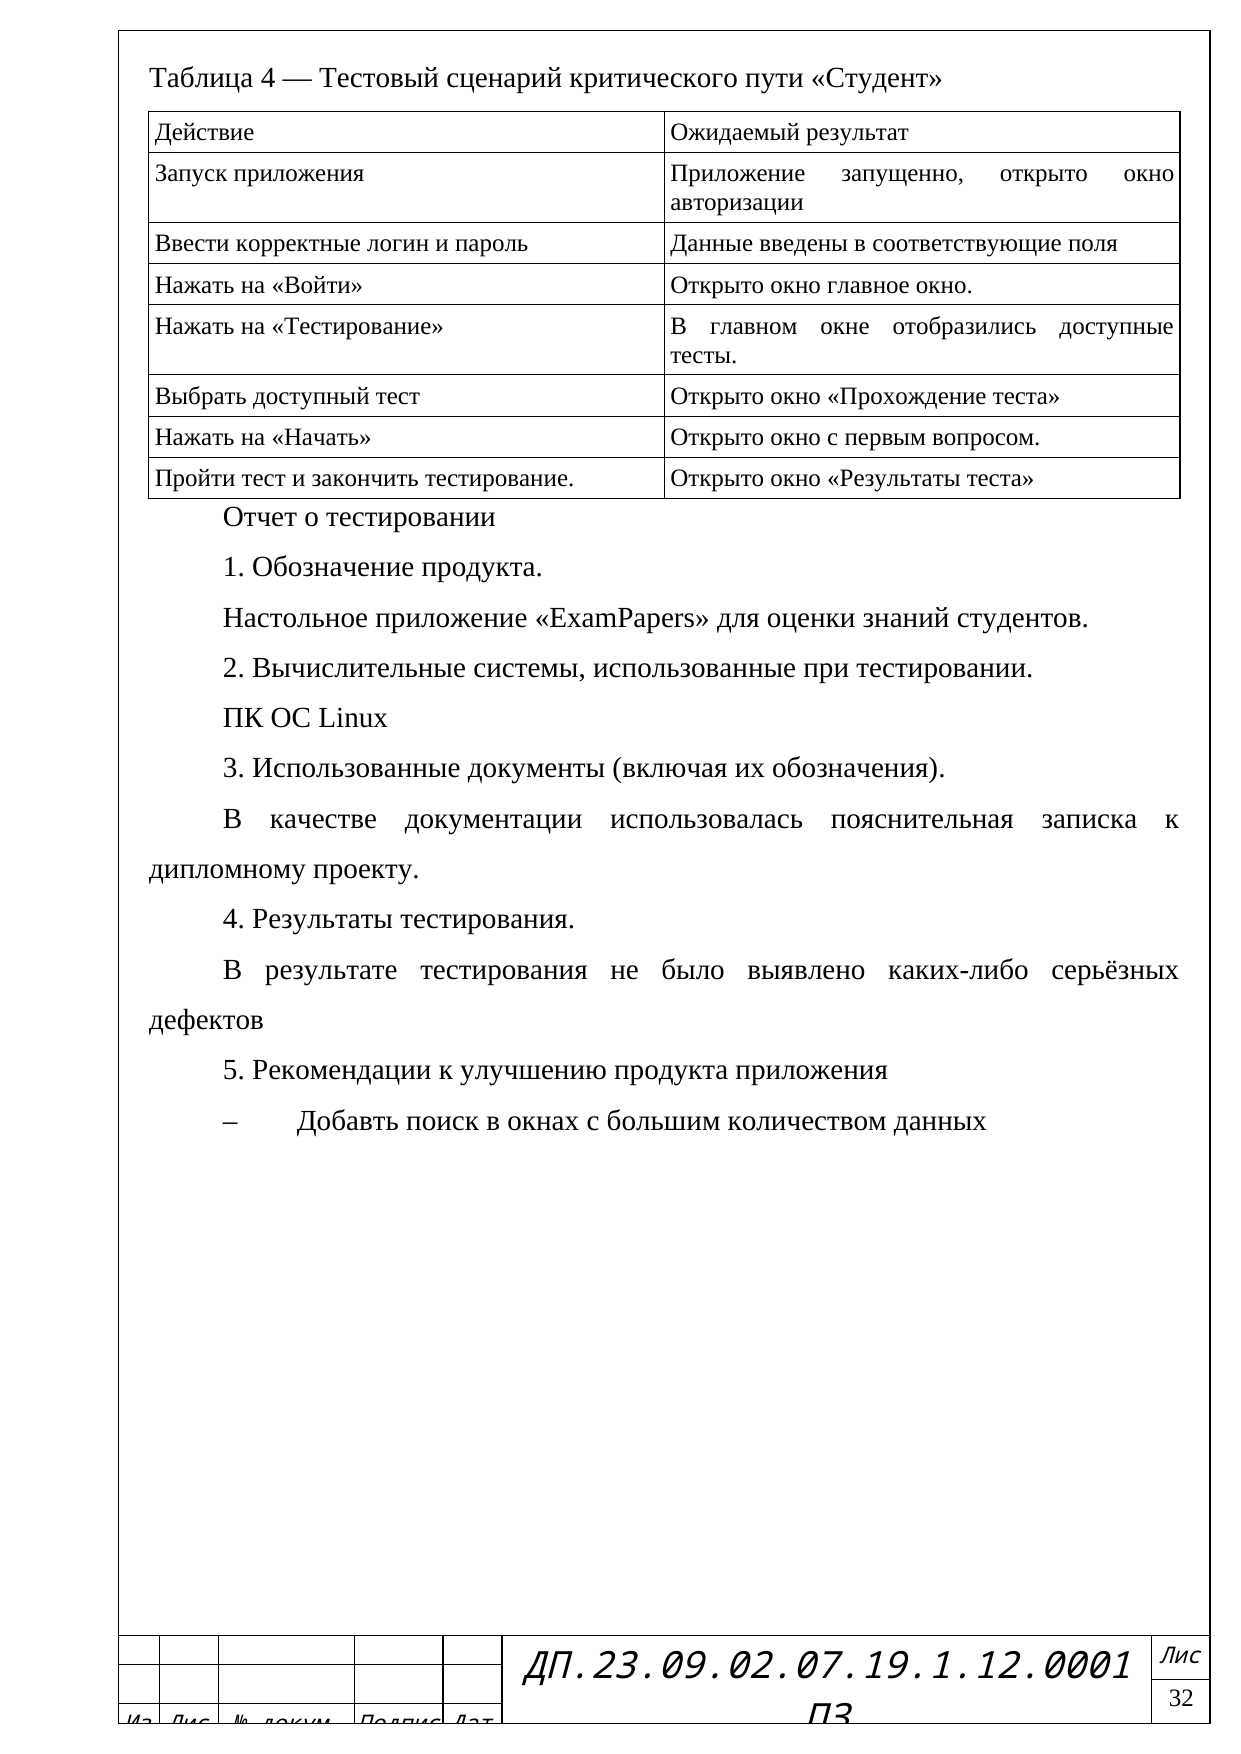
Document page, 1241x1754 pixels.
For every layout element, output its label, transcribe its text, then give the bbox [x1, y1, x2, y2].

table_cell В главном окне отобразились доступные тесты. [665, 305, 1179, 374]
table_cell Открыто окно главное окно. [665, 264, 1179, 304]
text 1. Обозначение продукта. [149, 549, 1180, 583]
text Отчет о тестировании [149, 499, 1180, 533]
list Добавть поиск в окнах с большим количеством данных [149, 1103, 1180, 1136]
table_cell Открыто окно «Результаты теста» [665, 458, 1179, 498]
table_cell Открыто окно с первым вопросом. [665, 417, 1179, 457]
table_cell Нажать на «Тестирование» [149, 305, 664, 374]
text Настольное приложение «ExamPapers» для оценки знаний студентов. [149, 600, 1180, 633]
table_header Ожидаемый результат [665, 112, 1179, 152]
table_cell Выбрать доступный тест [149, 375, 664, 416]
text ПК ОС Linux [149, 700, 1180, 734]
table_cell Данные введены в соответствующие поля [665, 223, 1179, 263]
table_cell Открыто окно «Прохождение теста» [665, 375, 1179, 416]
table_cell Приложение запущенно, открыто окно авторизации [665, 153, 1179, 222]
text 2. Вычислительные системы, использованные при тестировании. [149, 650, 1180, 683]
text Таблица 4 — Тестовый сценарий критического пути «Студент» [149, 60, 1180, 94]
table_cell Пройти тест и закончить тестирование. [149, 458, 664, 498]
text В качестве документации использовалась пояснительная записка к дипломному проекту. [149, 801, 1180, 885]
text В результате тестирования не было выявлено каких-либо серьёзных дефектов [149, 952, 1180, 1036]
table_header Действие [149, 112, 664, 152]
text 4. Результаты тестирования. [149, 902, 1180, 935]
text 3. Использованные документы (включая их обозначения). [149, 751, 1180, 784]
table_cell Нажать на «Начать» [149, 417, 664, 457]
table_cell Нажать на «Войти» [149, 264, 664, 304]
table_cell Ввести корректные логин и пароль [149, 223, 664, 263]
table_cell Запуск приложения [149, 153, 664, 222]
text 5. Рекомендации к улучшению продукта приложения [149, 1052, 1180, 1086]
